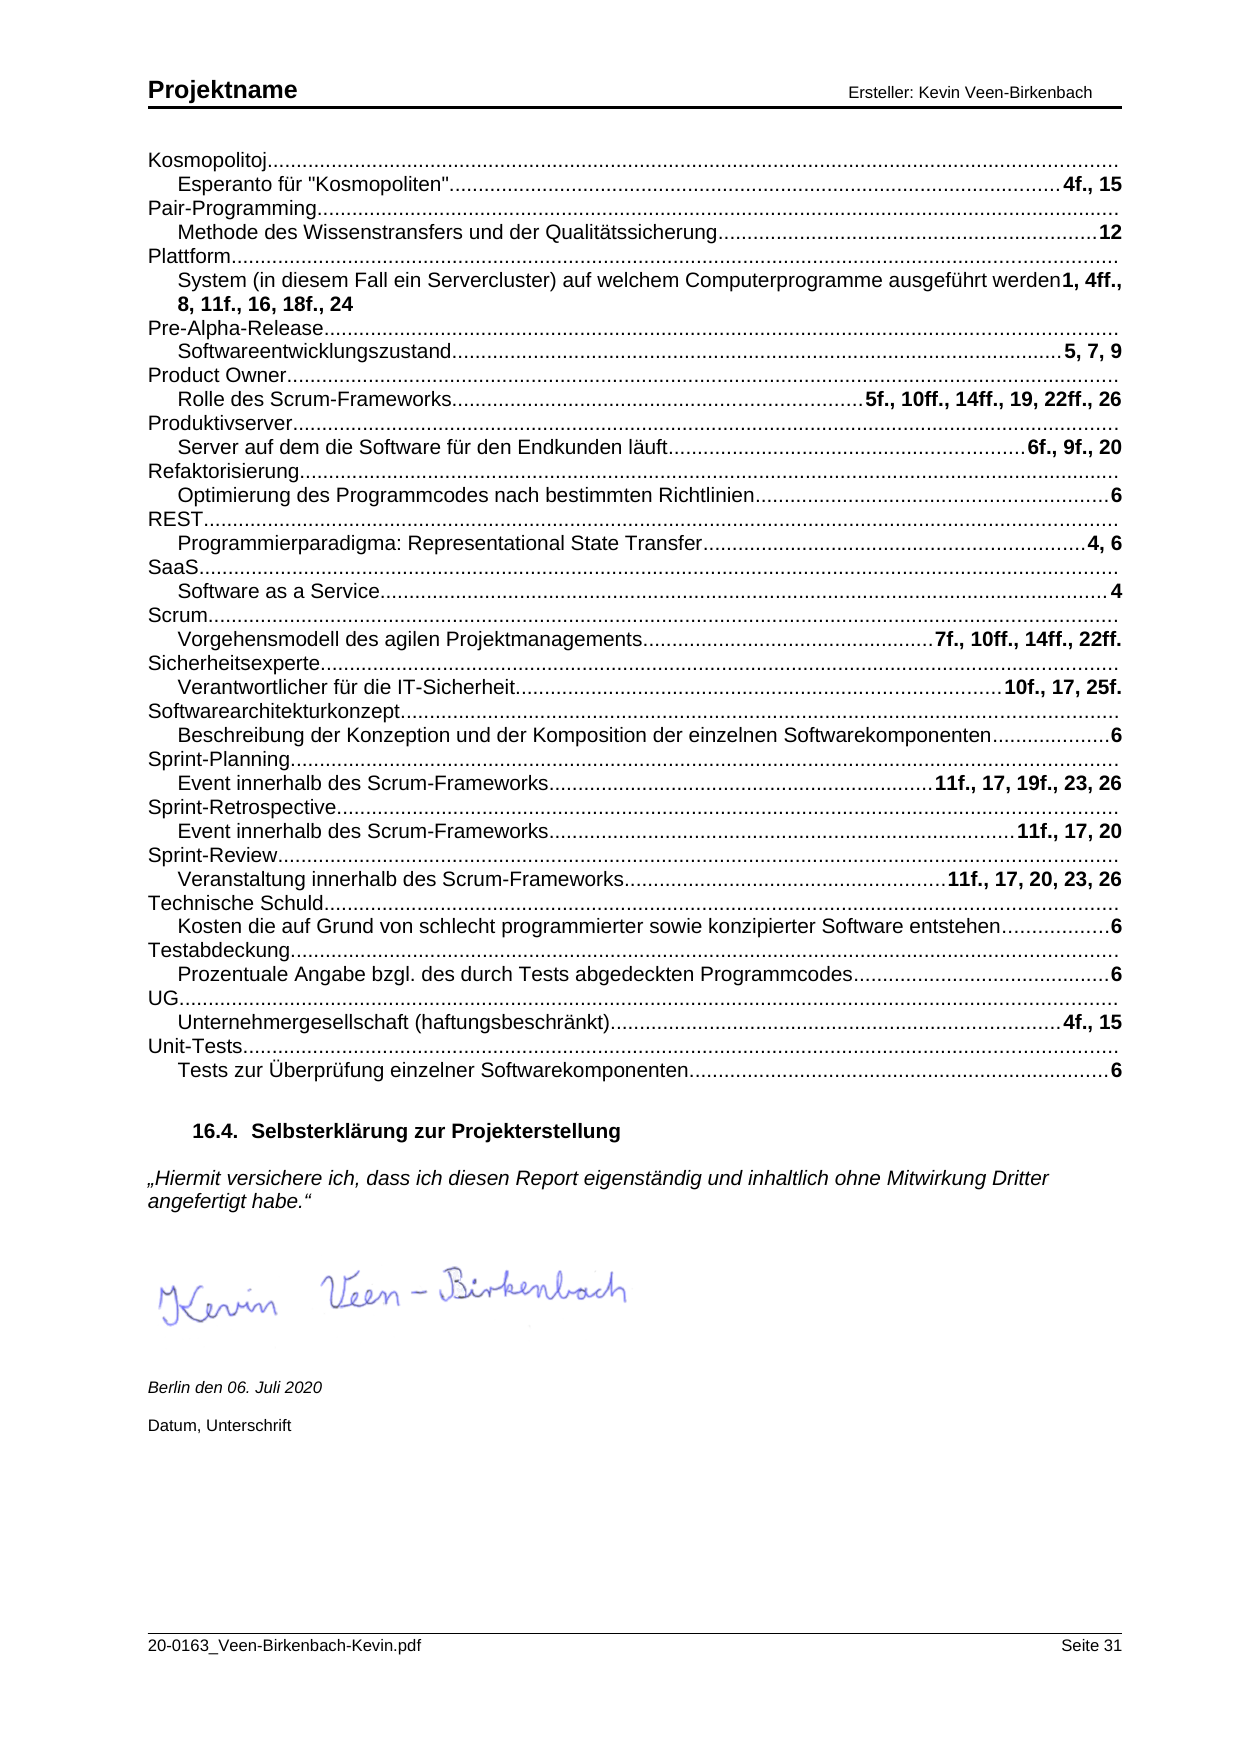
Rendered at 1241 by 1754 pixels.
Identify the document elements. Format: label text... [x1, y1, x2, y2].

text Vorgehensmodell des agilen Projektmanagements 7f., 10ff., 14ff., 22ff. [177, 627, 1122, 651]
text Sprint-Review [148, 842, 1122, 866]
text Optimierung des Programmcodes nach bestimmten Richtlinien 6 [177, 483, 1122, 507]
text Sprint-Retrospective [148, 794, 1122, 818]
text Kosmopolitoj [148, 148, 1122, 172]
text Pair-Programming [148, 196, 1122, 219]
text Berlin den 06. Juli 2020 [148, 1378, 1122, 1397]
text Produktivserver [148, 411, 1122, 435]
text Kosten die auf Grund von schlecht programmierter sowie konzipierter Software entstehen 6 [177, 914, 1122, 938]
text Programmierparadigma: Representational State Transfer 4, 6 [177, 531, 1122, 555]
text Server auf dem die Software für den Endkunden läuft 6f., 9f., 20 [177, 435, 1122, 459]
text Refaktorisierung [148, 459, 1122, 483]
text REST [148, 507, 1122, 531]
text Testabdeckung [148, 938, 1122, 962]
text Softwarearchitekturkonzept [148, 699, 1122, 723]
text Beschreibung der Konzeption und der Komposition der einzelnen Softwarekomponenten 6 [177, 723, 1122, 747]
text Softwareentwicklungszustand 5, 7, 9 [177, 339, 1122, 363]
text Event innerhalb des Scrum-Frameworks 11f., 17, 20 [177, 818, 1122, 842]
text Technische Schuld [148, 890, 1122, 914]
text Event innerhalb des Scrum-Frameworks 11f., 17, 19f., 23, 26 [177, 771, 1122, 794]
text Sprint-Planning [148, 747, 1122, 771]
text Sicherheitsexperte [148, 651, 1122, 675]
text Product Owner [148, 363, 1122, 387]
text Verantwortlicher für die IT-Sicherheit 10f., 17, 25f. [177, 675, 1122, 699]
text Pre-Alpha-Release [148, 315, 1122, 339]
text Scrum [148, 603, 1122, 627]
text Rolle des Scrum-Frameworks 5f., 10ff., 14ff., 19, 22ff., 26 [177, 387, 1122, 411]
text Methode des Wissenstransfers und der Qualitätssicherung 12 [177, 219, 1122, 243]
text UG [148, 986, 1122, 1010]
text SaaS [148, 555, 1122, 579]
text Unternehmergesellschaft (haftungsbeschränkt) 4f., 15 [177, 1010, 1122, 1034]
text Prozentuale Angabe bzgl. des durch Tests abgedeckten Programmcodes 6 [177, 962, 1122, 986]
text Veranstaltung innerhalb des Scrum-Frameworks 11f., 17, 20, 23, 26 [177, 866, 1122, 890]
subtitle Selbsterklärung zur Projekterstellung [192, 1118, 1122, 1142]
text Esperanto für "Kosmopoliten" 4f., 15 [177, 172, 1122, 196]
text Plattform [148, 243, 1122, 267]
text Tests zur Überprüfung einzelner Softwarekomponenten 6 [177, 1058, 1122, 1082]
text Software as a Service 4 [177, 579, 1122, 603]
text Datum, Unterschrift [148, 1416, 1122, 1435]
text System (in diesem Fall ein Servercluster) auf welchem Computerprogramme ausgeführt werden 1, 4ff., 8, 11f., 16, 18f., 24 [177, 267, 1122, 315]
text Unit-Tests [148, 1034, 1122, 1058]
picture [147, 1234, 637, 1368]
